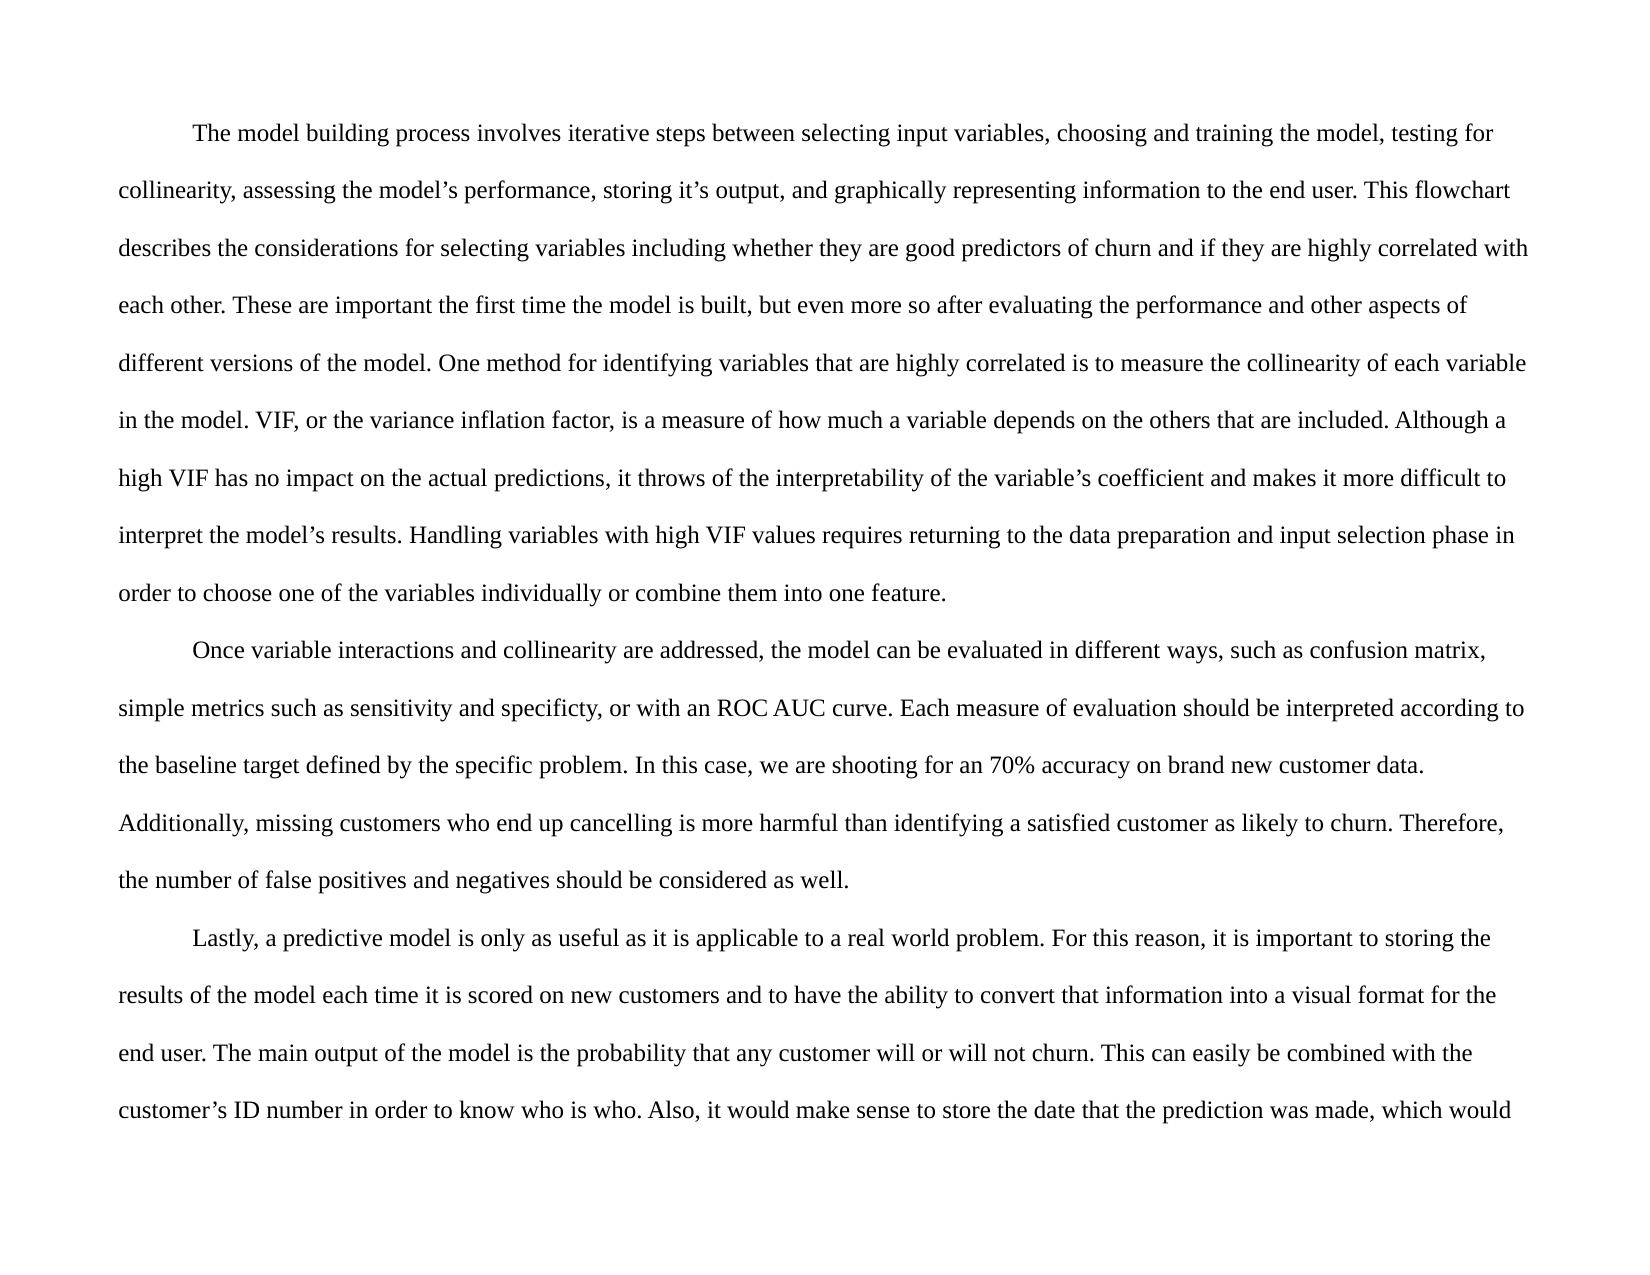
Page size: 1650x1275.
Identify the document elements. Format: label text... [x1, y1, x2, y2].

text The model building process involves iterative steps between selecting input variables, choosing and training the model, testing for collinearity, assessing the model’s performance, storing it’s output, and graphically representing information to the end user. This flowchart describes the considerations for selecting variables including whether they are good predictors of churn and if they are highly correlated with each other. These are important the first time the model is built, but even more so after evaluating the performance and other aspects of different versions of the model. One method for identifying variables that are highly correlated is to measure the collinearity of each variable in the model. VIF, or the variance inflation factor, is a measure of how much a variable depends on the others that are included. Although a high VIF has no impact on the actual predictions, it throws of the interpretability of the variable’s coefficient and makes it more difficult to interpret the model’s results. Handling variables with high VIF values requires returning to the data preparation and input selection phase in order to choose one of the variables individually or combine them into one feature. [118, 118, 1532, 607]
text Lastly, a predictive model is only as useful as it is applicable to a real world problem. For this reason, it is important to storing the results of the model each time it is scored on new customers and to have the ability to convert that information into a visual format for the end user. The main output of the model is the probability that any customer will or will not churn. This can easily be combined with the customer’s ID number in order to know who is who. Also, it would make sense to store the date that the prediction was made, which would [118, 923, 1532, 1124]
text Once variable interactions and collinearity are addressed, the model can be evaluated in different ways, such as confusion matrix, simple metrics such as sensitivity and specificty, or with an ROC AUC curve. Each measure of evaluation should be interpreted according to the baseline target defined by the specific problem. In this case, we are shooting for an 70% accuracy on brand new customer data. Additionally, missing customers who end up cancelling is more harmful than identifying a satisfied customer as likely to churn. Therefore, the number of false positives and negatives should be considered as well. [118, 636, 1532, 894]
